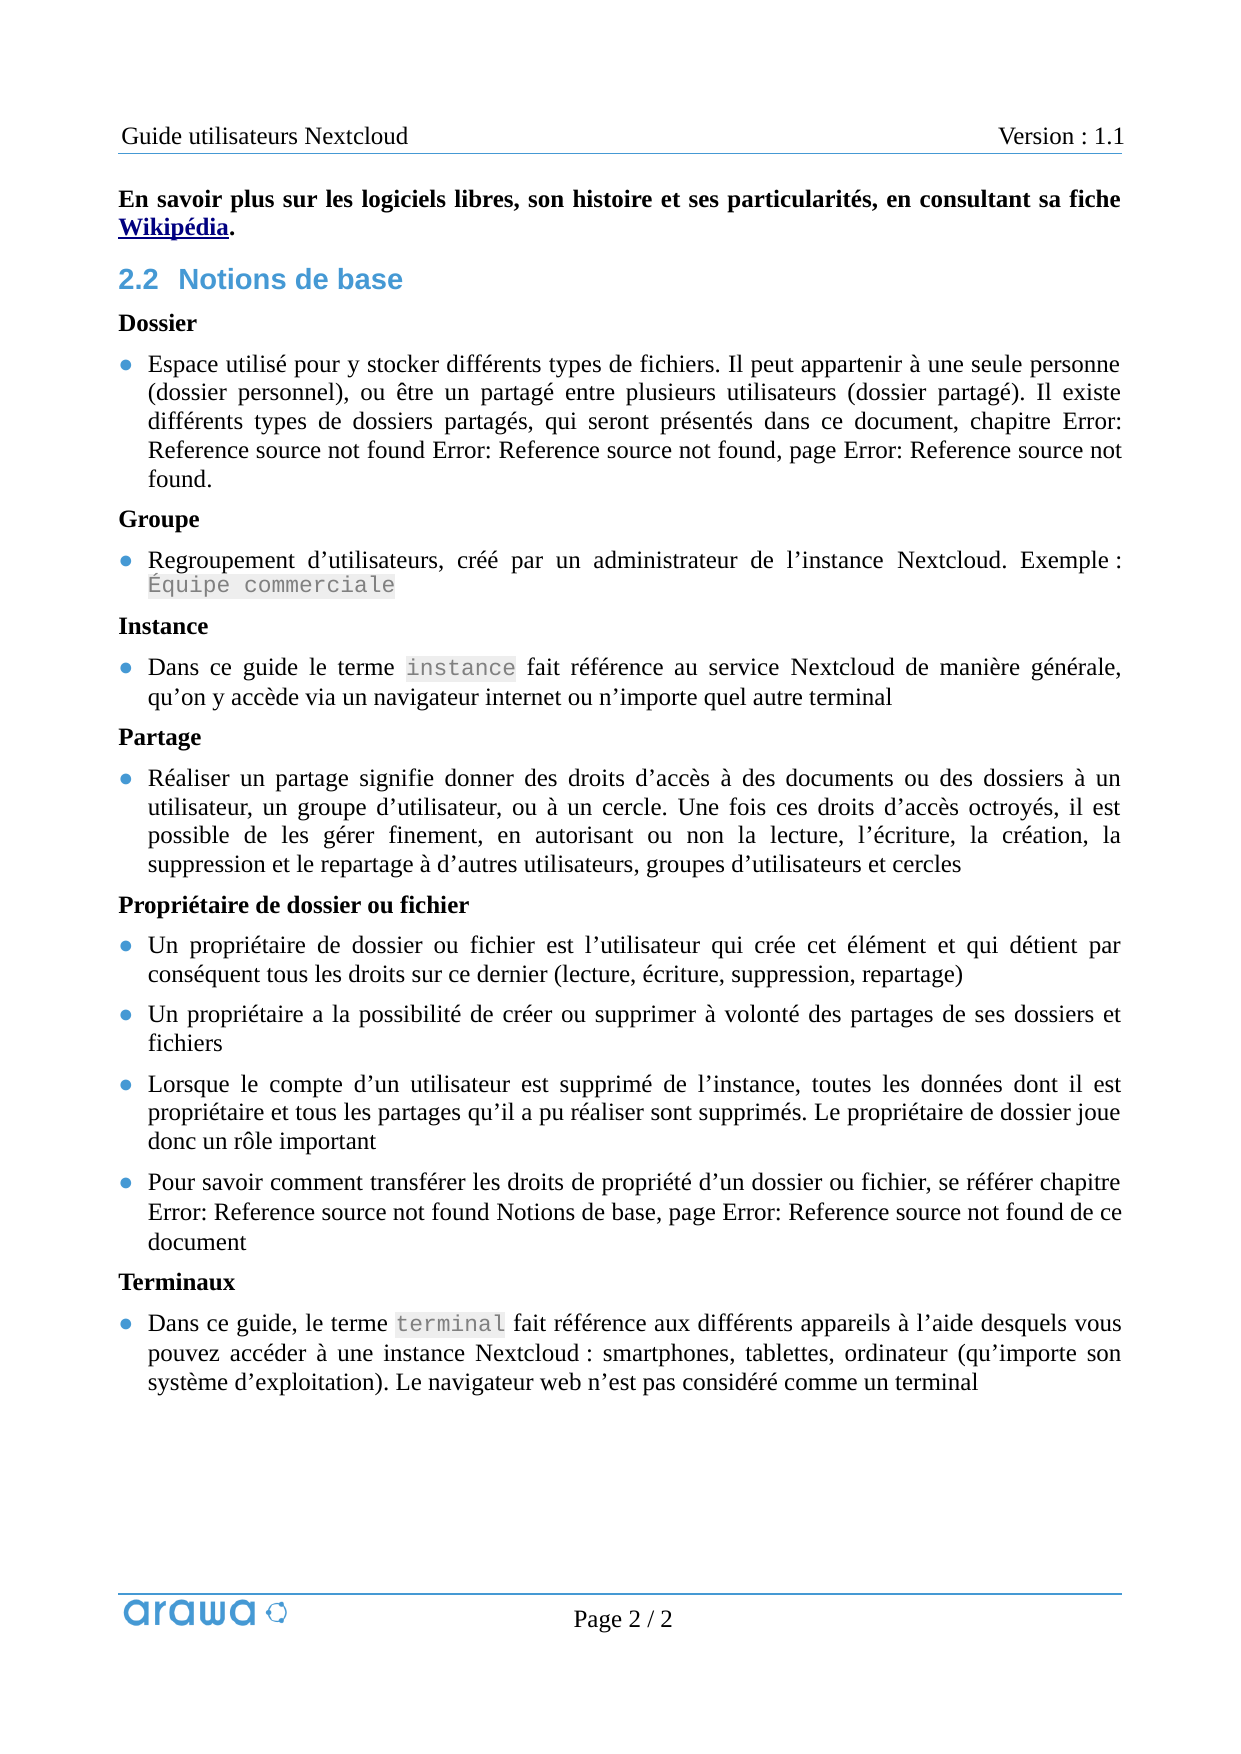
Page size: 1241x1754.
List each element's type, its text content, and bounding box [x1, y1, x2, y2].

list Réaliser un partage signifie donner des droits d’accès à des documents ou des dossiers à un utilisateur, un groupe d’utilisateur, ou à un cercle. Une fois ces droits d’accès octroyés, il est possible de les gérer finement, en autorisant ou non la lecture, l’écriture, la création, la suppression et le repartage à d’autres utilisateurs, groupes d’utilisateurs et cercles [118, 763, 1122, 878]
list Un propriétaire de dossier ou fichier est l’utilisateur qui crée cet élément et qui détient par conséquent tous les droits sur ce dernier (lecture, écriture, suppression, repartage) [118, 930, 1122, 988]
list Regroupement d’utilisateurs, créé par un administrateur de l’instance Nextcloud. Exemple : Équipe commerciale [118, 545, 1122, 599]
list Dans ce guide le terme instance fait référence au service Nextcloud de manière générale, qu’on y accède via un navigateur internet ou n’importe quel autre terminal [118, 652, 1122, 711]
list Espace utilisé pour y stocker différents types de fichiers. Il peut appartenir à une seule personne (dossier personnel), ou être un partagé entre plusieurs utilisateurs (dossier partagé). Il existe différents types de dossiers partagés, qui seront présentés dans ce document, chapitre Erreur : source de la référence non trouvée Erreur : source de la référence non trouvée, page Erreur : source de la référence non trouvée. [118, 349, 1122, 492]
text Partage [118, 722, 1122, 751]
subtitle Notions de base [118, 262, 1122, 296]
picture [121, 1597, 290, 1628]
text En savoir plus sur les logiciels libres, son histoire et ses particularités, en consultant sa fiche Wikipédia. [118, 184, 1122, 241]
text Terminaux [118, 1267, 1122, 1296]
list Pour savoir comment transférer les droits de propriété d’un dossier ou fichier, se référer chapitre Erreur : source de la référence non trouvée Notions de base, page Erreur : source de la référence non trouvée de ce document [118, 1167, 1122, 1256]
text Groupe [118, 504, 1122, 533]
text Propriétaire de dossier ou fichier [118, 890, 1122, 918]
text Instance [118, 611, 1122, 640]
list Lorsque le compte d’un utilisateur est supprimé de l’instance, toutes les données dont il est propriétaire et tous les partages qu’il a pu réaliser sont supprimés. Le propriétaire de dossier joue donc un rôle important [118, 1069, 1122, 1155]
list Un propriétaire a la possibilité de créer ou supprimer à volonté des partages de ses dossiers et fichiers [118, 999, 1122, 1057]
list Dans ce guide, le terme terminal fait référence aux différents appareils à l’aide desquels vous pouvez accéder à une instance Nextcloud : smartphones, tablettes, ordinateur (qu’importe son système d’exploitation). Le navigateur web n’est pas considéré comme un terminal [118, 1308, 1122, 1396]
text Dossier [118, 308, 1122, 337]
